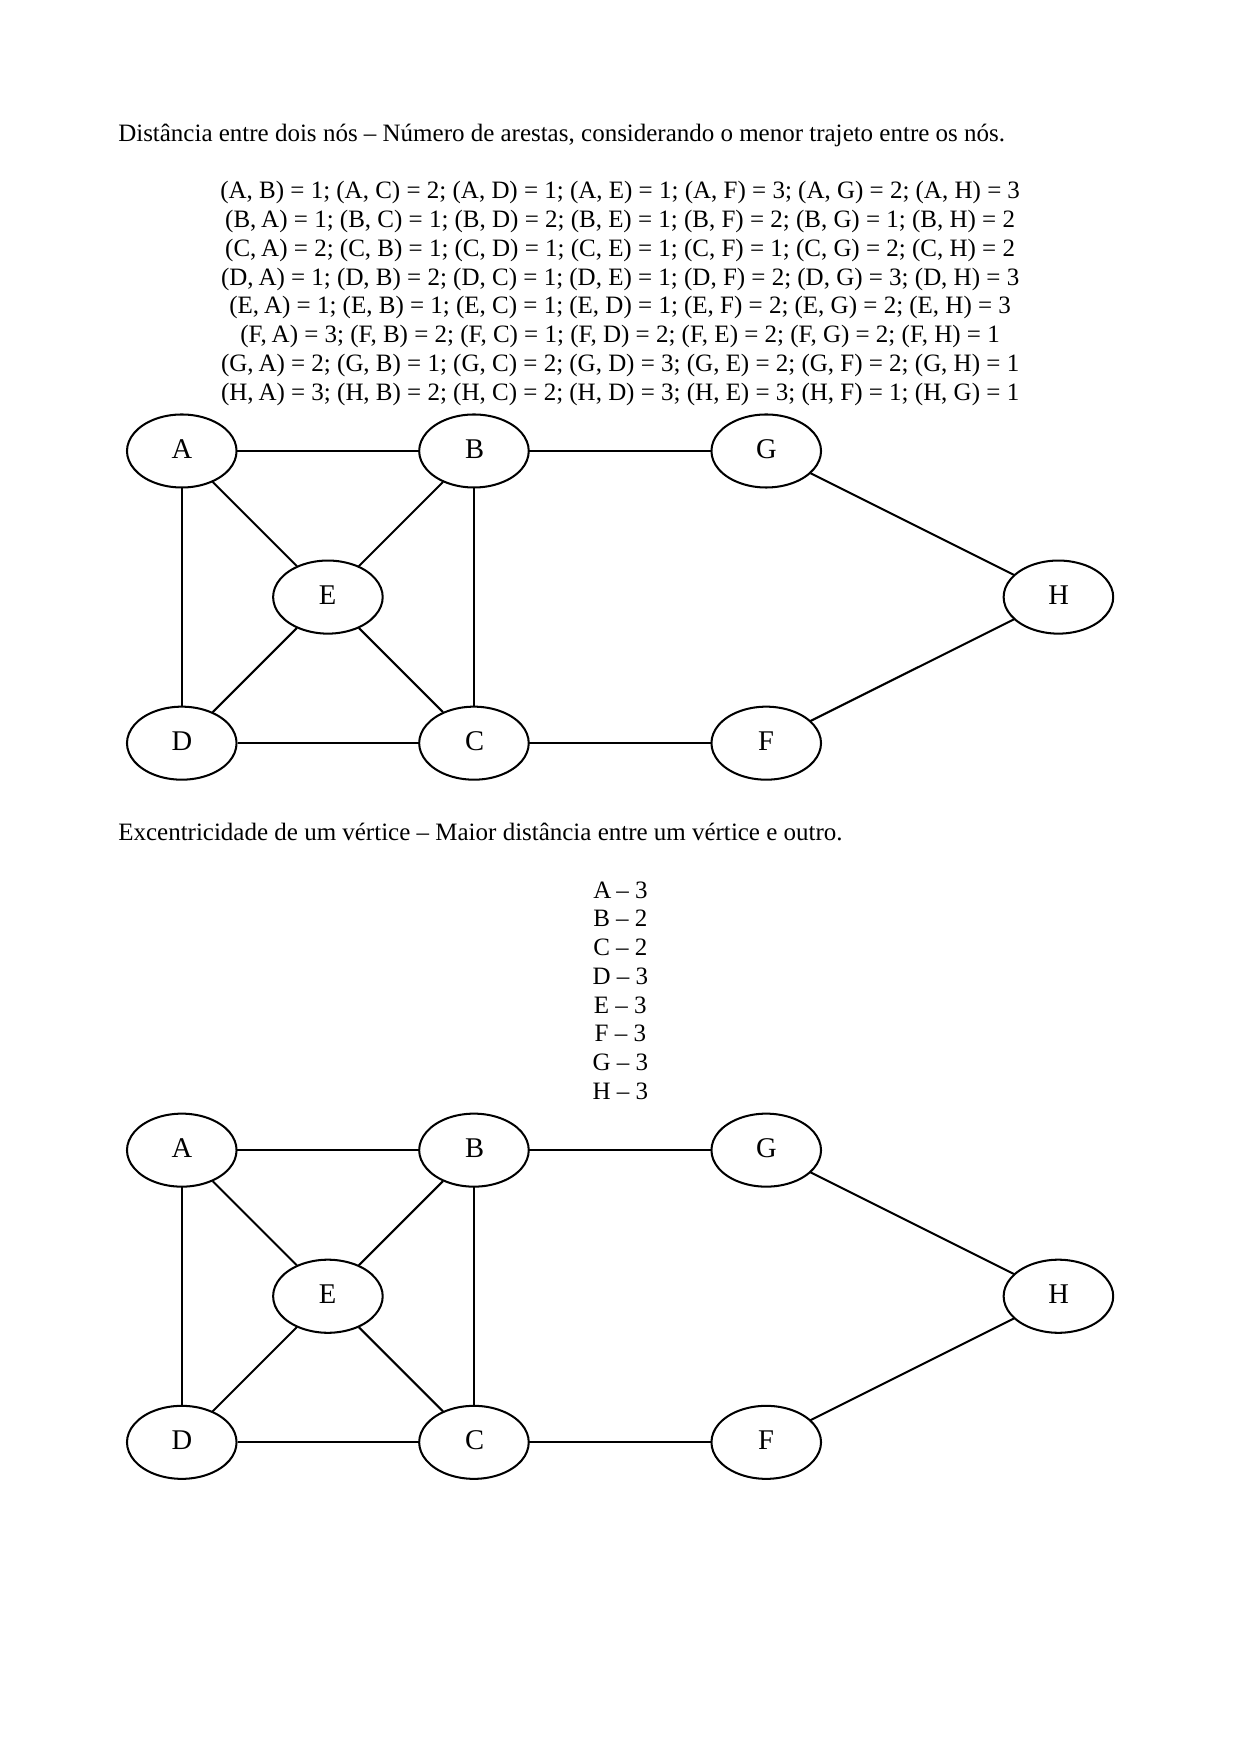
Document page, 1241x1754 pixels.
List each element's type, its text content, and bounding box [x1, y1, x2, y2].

text Excentricidade de um vértice – Maior distância entre um vértice e outro. [118, 817, 1122, 846]
table_header A – 3 B – 2 C – 2 D – 3 E – 3 F – 3 G – 3 H – 3 [118, 875, 1122, 1105]
table_header (A, B) = 1; (A, C) = 2; (A, D) = 1; (A, E) = 1; (A, F) = 3; (A, G) = 2; (A, H) = 3 (B, A) = 1; (B, C) = 1; (B, D) = 2; (B, E) = 1; (B, F) = 2; (B, G) = 1; (B, H) = 2 (C, A) = 2; (C, B) = 1; (C, D) = 1; (C, E) = 1; (C, F) = 1; (C, G) = 2; (C, H) = 2 (D, A) = 1; (D, B) = 2; (D, C) = 1; (D, E) = 1; (D, F) = 2; (D, G) = 3; (D, H) = 3 (E, A) = 1; (E, B) = 1; (E, C) = 1; (E, D) = 1; (E, F) = 2; (E, G) = 2; (E, H) = 3 (F, A) = 3; (F, B) = 2; (F, C) = 1; (F, D) = 2; (F, E) = 2; (F, G) = 2; (F, H) = 1 (G, A) = 2; (G, B) = 1; (G, C) = 2; (G, D) = 3; (G, E) = 2; (G, F) = 2; (G, H) = 1 (H, A) = 3; (H, B) = 2; (H, C) = 2; (H, D) = 3; (H, E) = 3; (H, F) = 1; (H, G) = 1 [118, 176, 1122, 406]
text Distância entre dois nós – Número de arestas, considerando o menor trajeto entre os nós. [118, 118, 1122, 147]
